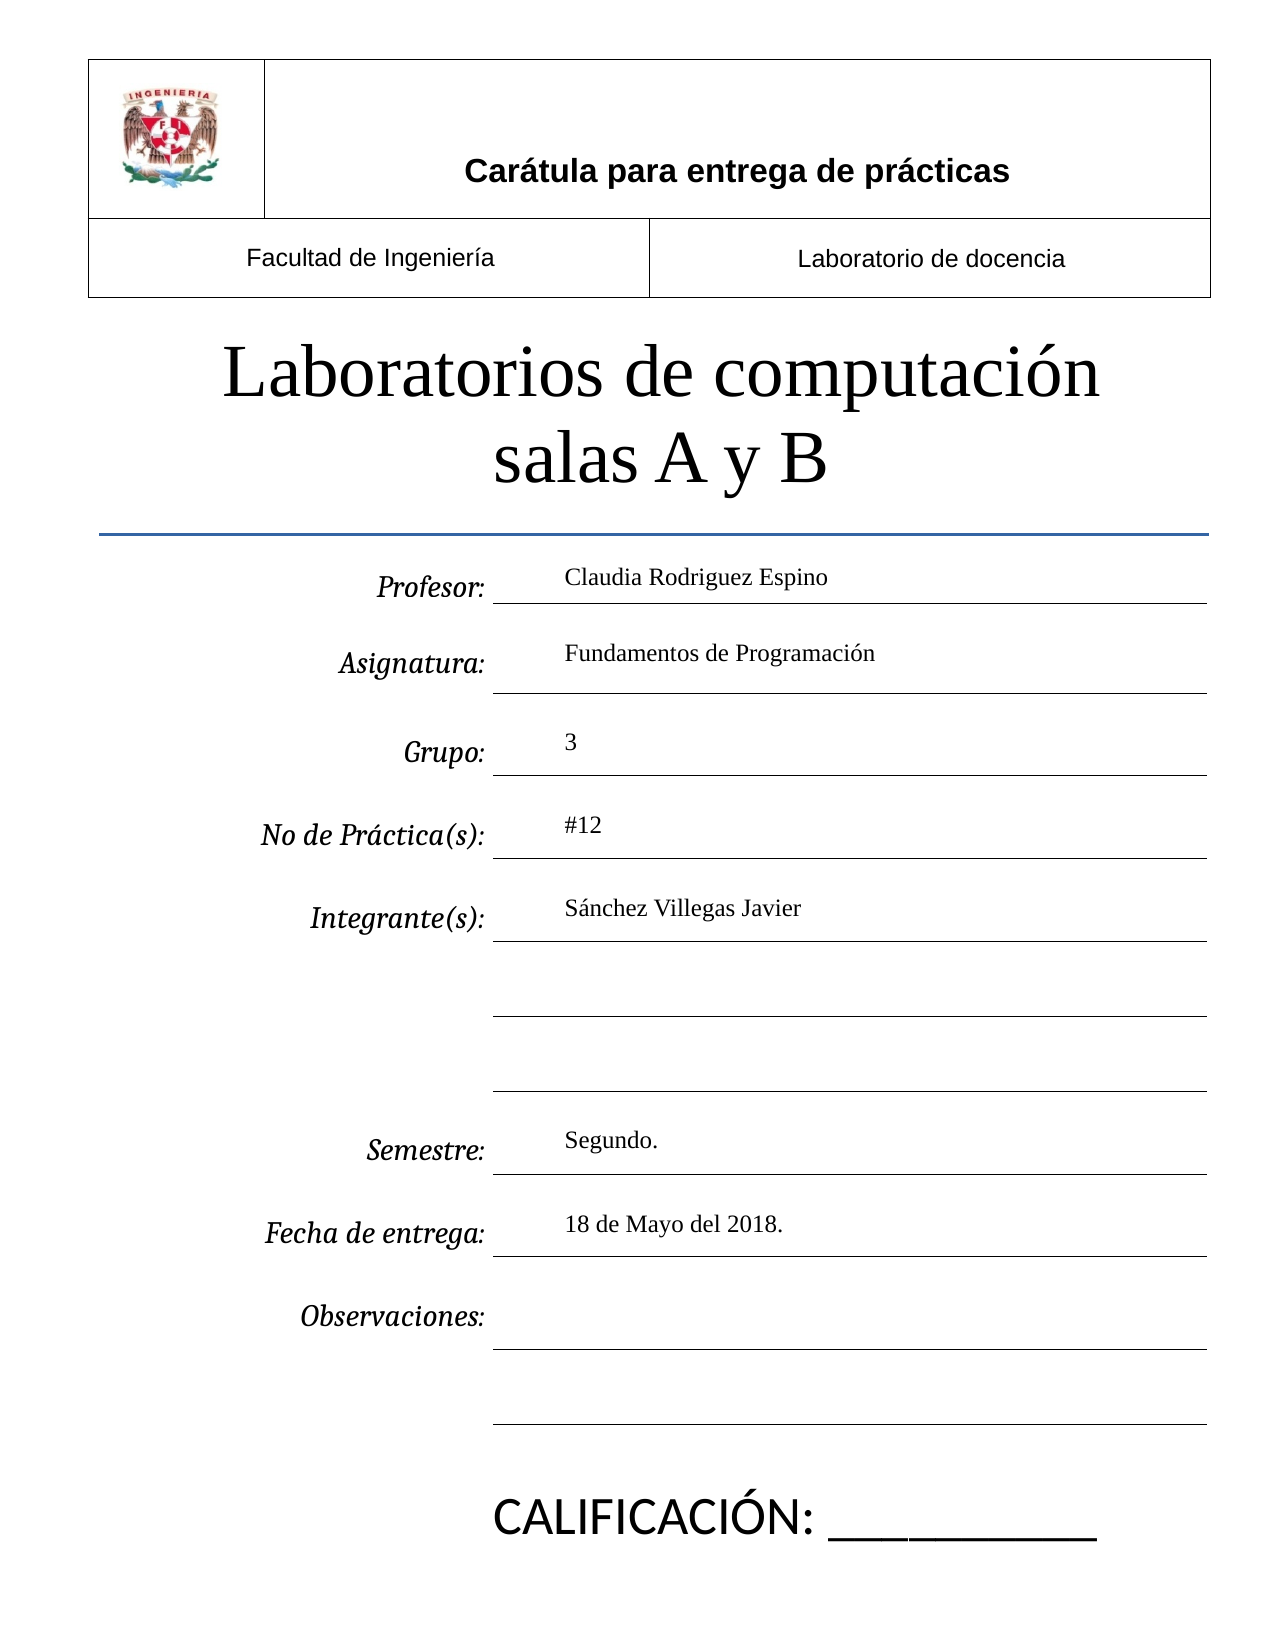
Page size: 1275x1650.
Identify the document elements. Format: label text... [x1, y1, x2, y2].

table_cell No de Práctica(s): [118, 775, 493, 858]
text Laboratorios de computación [118, 326, 1205, 413]
table_cell Facultad de Ingeniería [89, 219, 649, 297]
table_cell Grupo: [118, 693, 493, 775]
table_header Profesor: [118, 536, 493, 603]
table_cell 18 de Mayo del 2018. [493, 1175, 1207, 1256]
table_cell Integrante(s): [118, 858, 493, 941]
table_header Carátula para entrega de prácticas [265, 60, 1210, 217]
table_cell Segundo. [493, 1092, 1207, 1174]
table_cell Fecha de entrega: [118, 1174, 493, 1256]
table_cell Semestre: [118, 1091, 493, 1174]
table_cell [493, 1350, 1207, 1424]
table_cell #12 [493, 776, 1207, 858]
table_cell Sánchez Villegas Javier [493, 859, 1207, 941]
table_header [89, 60, 264, 217]
table_cell Fundamentos de Programación [493, 604, 1207, 692]
text CALIFICACIÓN: __________ [118, 1482, 1205, 1548]
table_cell [493, 1017, 1207, 1091]
table_cell [118, 1016, 493, 1091]
table_header Claudia Rodriguez Espino [493, 536, 1207, 603]
table_header [493, 528, 1207, 533]
table_cell 3 [493, 694, 1207, 775]
table_cell Laboratorio de docencia [650, 219, 1210, 297]
table_cell [118, 1349, 493, 1424]
table_cell [493, 942, 1207, 1016]
table_cell Observaciones: [118, 1256, 493, 1349]
text salas A y B [118, 413, 1205, 499]
table_cell Asignatura: [118, 603, 493, 692]
table_cell [118, 941, 493, 1016]
table_header [118, 528, 493, 533]
table_cell [493, 1257, 1207, 1349]
